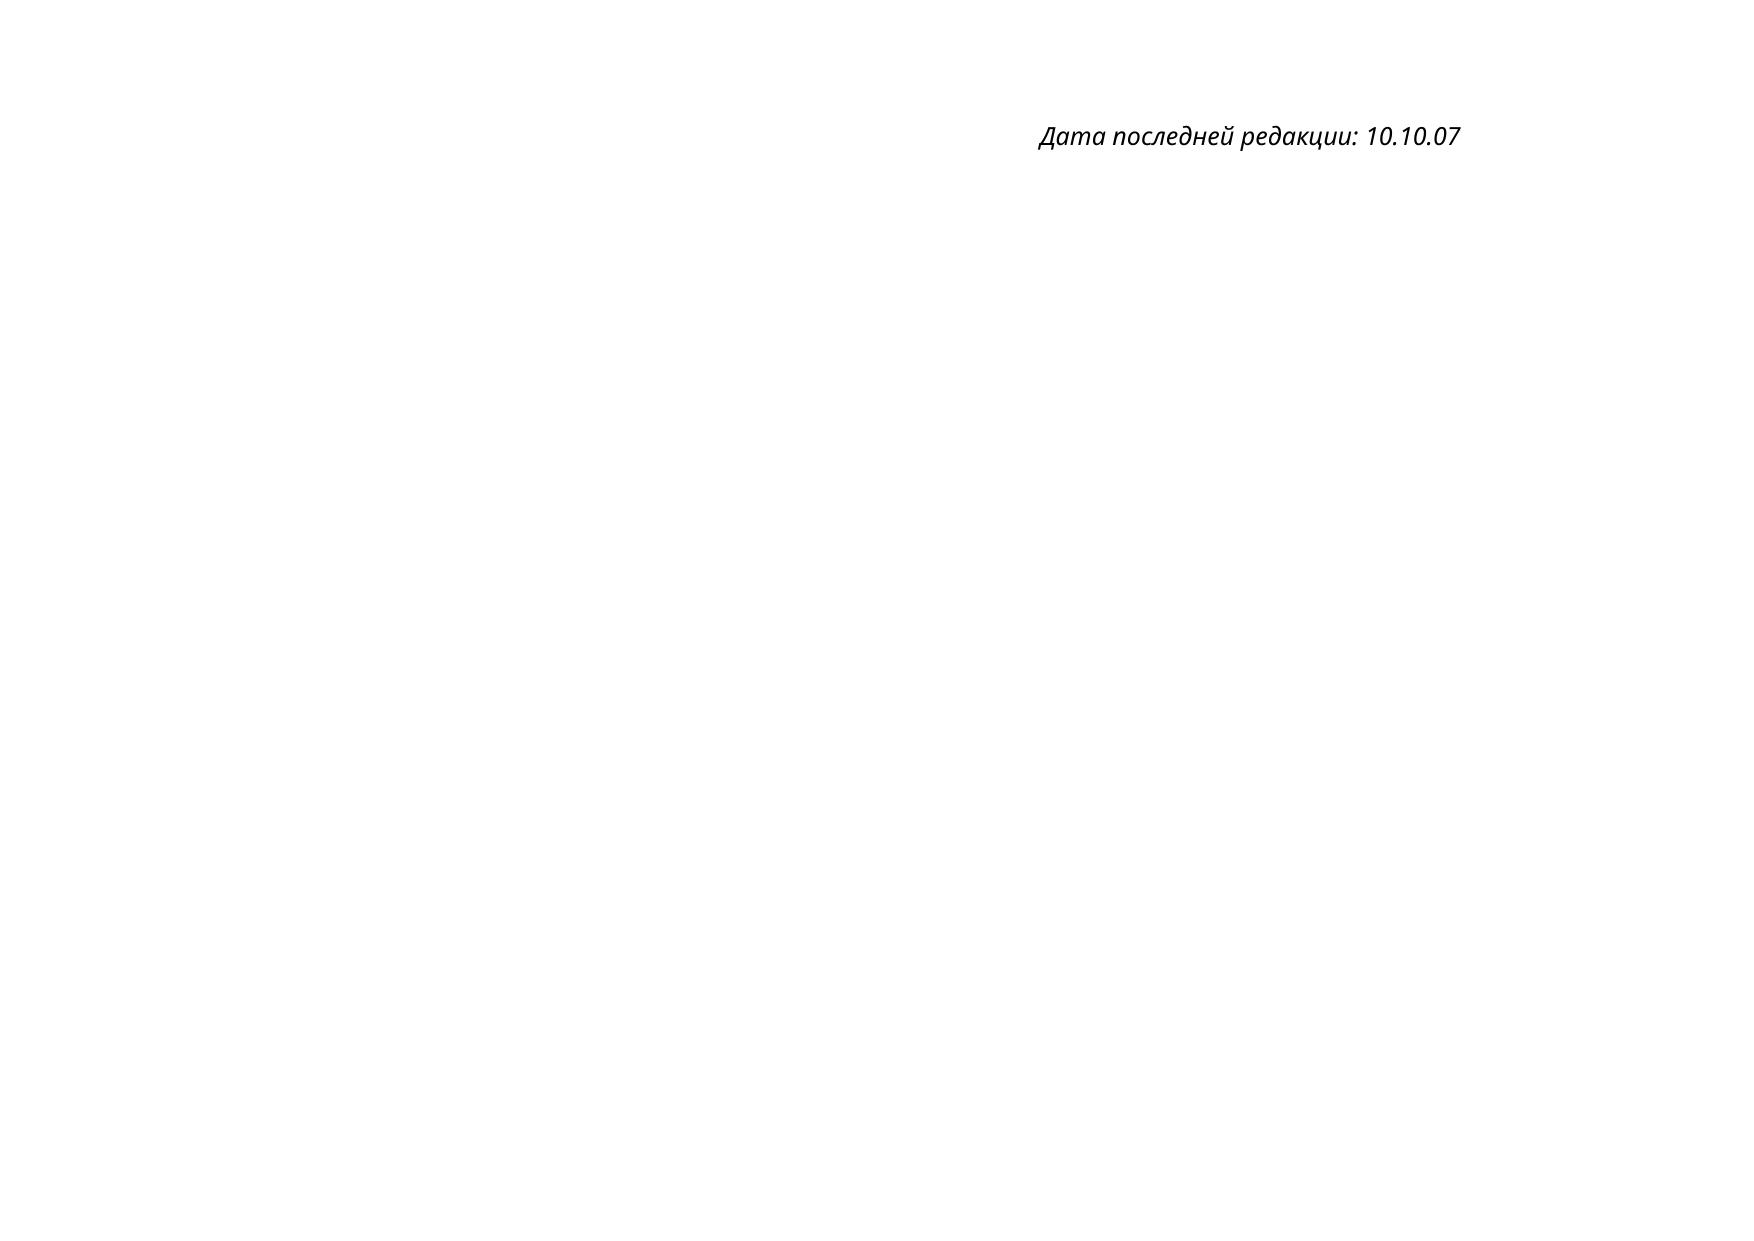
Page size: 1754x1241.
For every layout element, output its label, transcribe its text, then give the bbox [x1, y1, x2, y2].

text Дата последней редакции: 10.10.07 [966, 118, 1636, 152]
